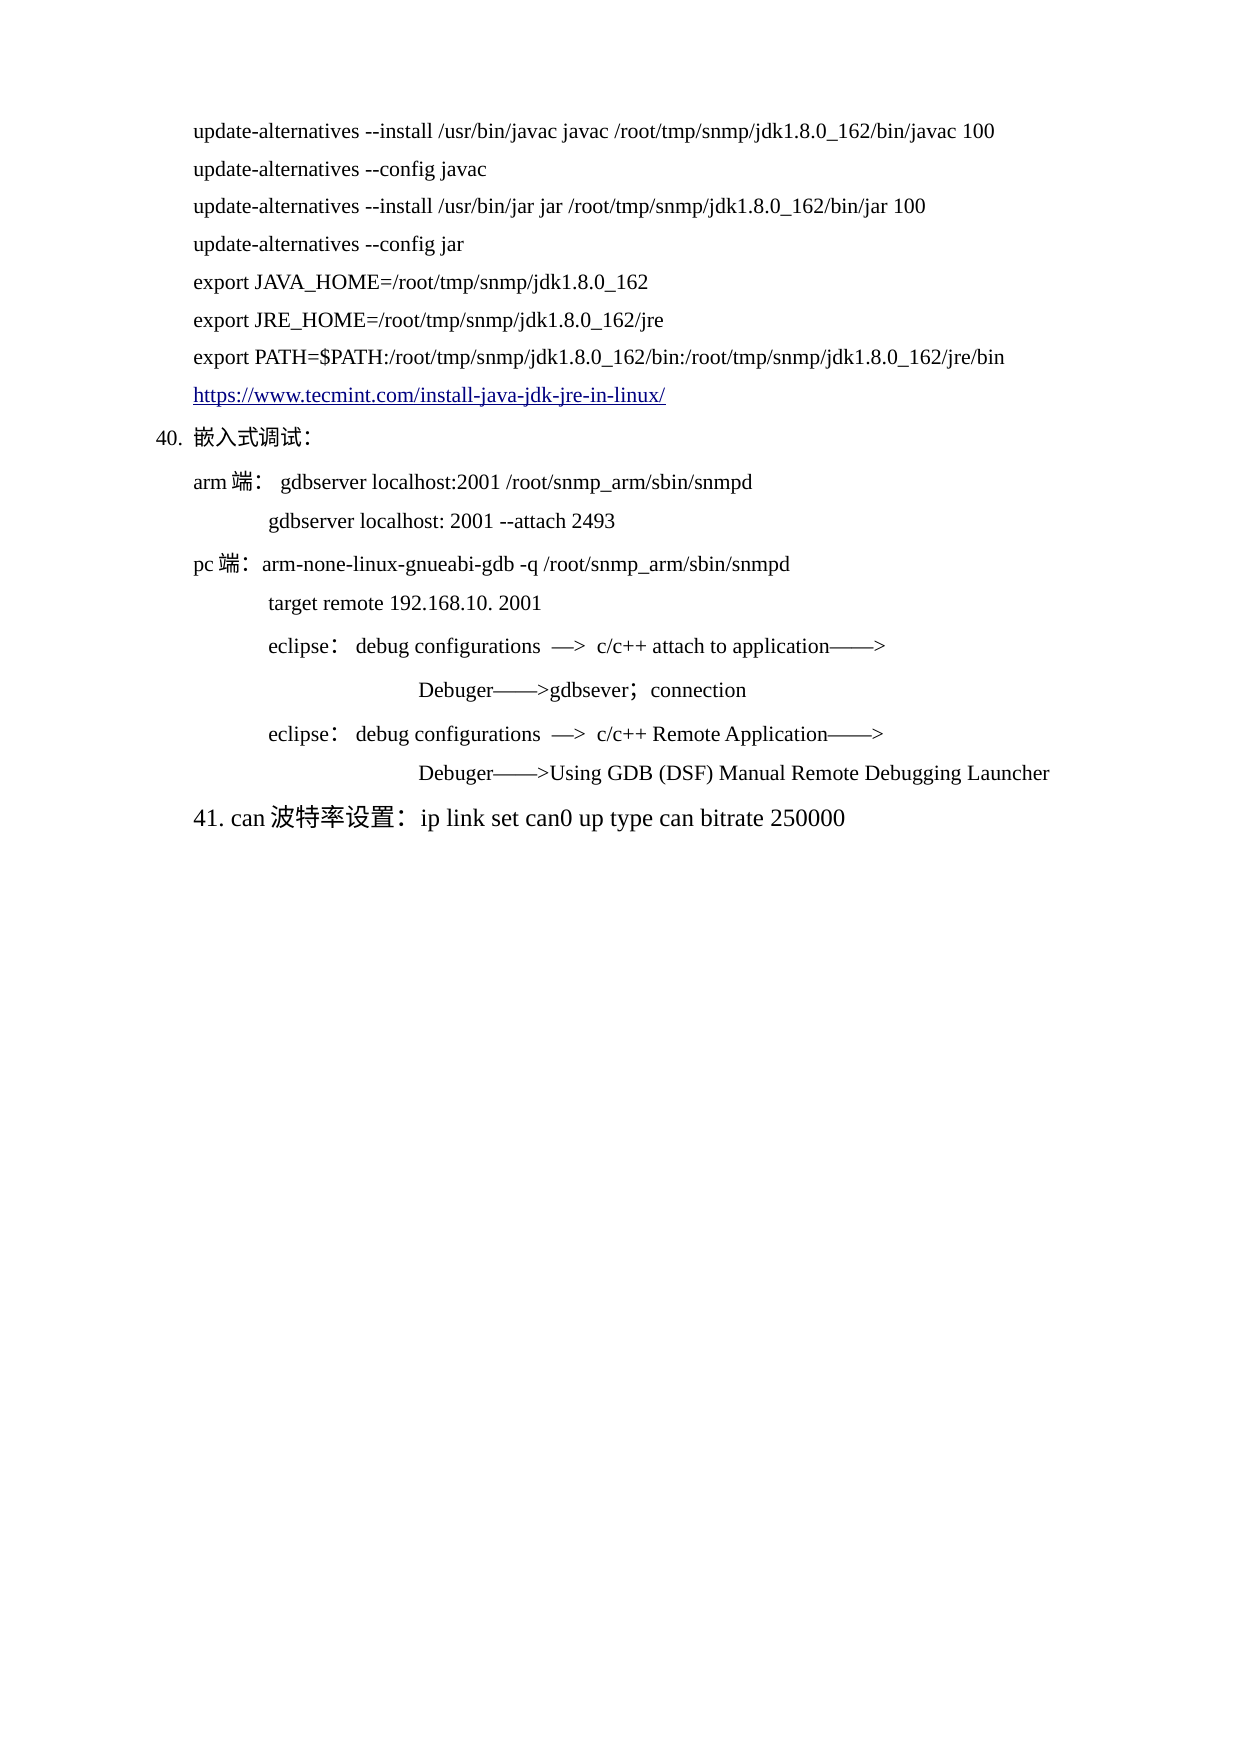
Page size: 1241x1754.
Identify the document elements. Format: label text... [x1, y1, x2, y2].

list 嵌入式调试： [156, 420, 1122, 451]
list update-alternatives --install /usr/bin/jar jar /root/tmp/snmp/jdk1.8.0_162/bin/jar 100 [156, 193, 1122, 219]
list export PATH=$PATH:/root/tmp/snmp/jdk1.8.0_162/bin:/root/tmp/snmp/jdk1.8.0_162/jre/bin [156, 344, 1122, 369]
list target remote 192.168.10. 2001 [231, 590, 1122, 615]
list update-alternatives --install /usr/bin/javac javac /root/tmp/snmp/jdk1.8.0_162/bin/javac 100 [156, 118, 1122, 143]
list eclipse： debug configurations —> c/c++ Remote Application——> [231, 716, 1122, 748]
list update-alternatives --config javac [156, 156, 1122, 181]
list Debuger——>gdbsever；connection [381, 672, 1122, 703]
list 41. can波特率设置：ip link set can0 up type can bitrate 250000 [156, 798, 1122, 834]
list eclipse： debug configurations —> c/c++ attach to application——> [231, 628, 1122, 659]
list gdbserver localhost: 2001 --attach 2493 [231, 508, 1122, 533]
list update-alternatives --config jar [156, 231, 1122, 256]
list export JRE_HOME=/root/tmp/snmp/jdk1.8.0_162/jre [156, 307, 1122, 332]
list arm端： gdbserver localhost:2001 /root/snmp_arm/sbin/snmpd [156, 464, 1122, 496]
list export JAVA_HOME=/root/tmp/snmp/jdk1.8.0_162 [156, 269, 1122, 294]
list pc端：arm-none-linux-gnueabi-gdb -q /root/snmp_arm/sbin/snmpd [156, 546, 1122, 577]
list Debuger——>Using GDB (DSF) Manual Remote Debugging Launcher [381, 760, 1122, 785]
list https://www.tecmint.com/install-java-jdk-jre-in-linux/ [156, 382, 1122, 407]
